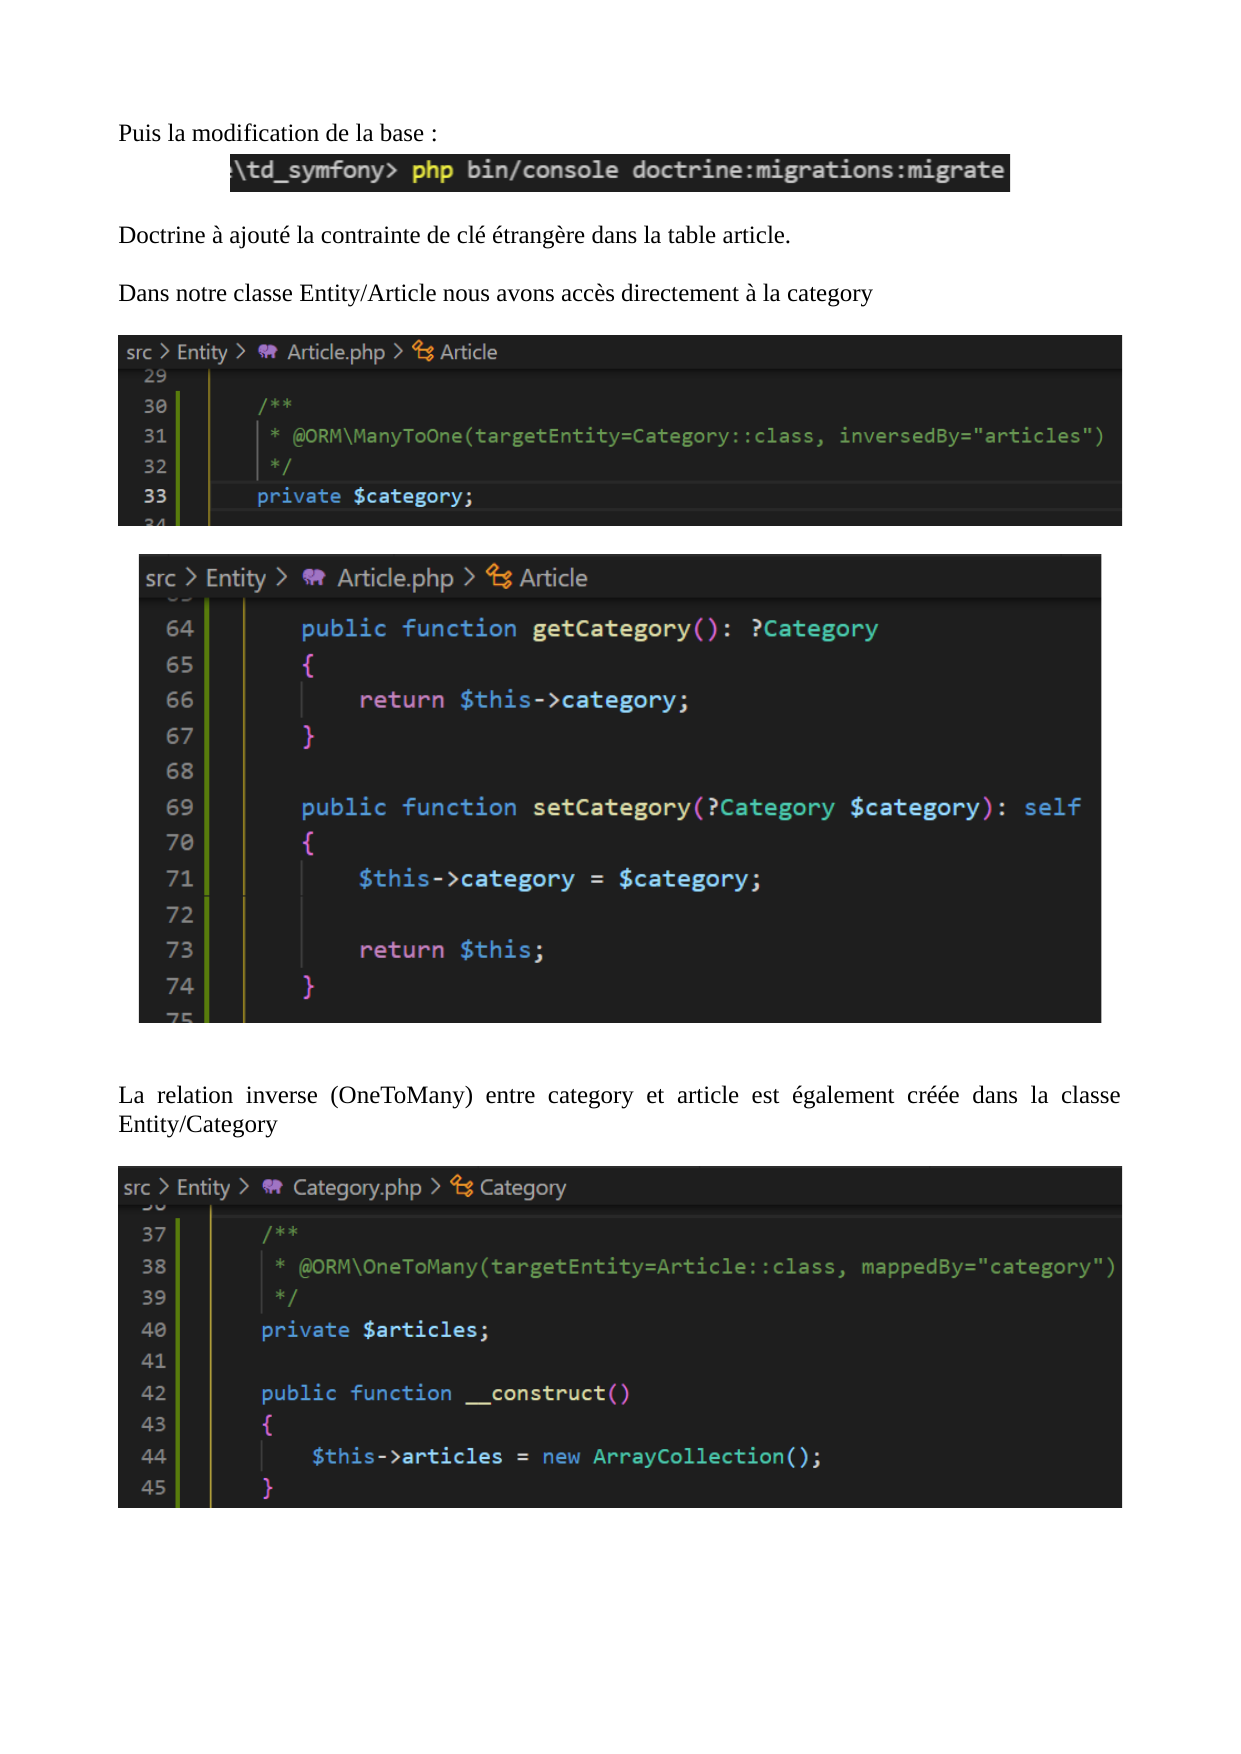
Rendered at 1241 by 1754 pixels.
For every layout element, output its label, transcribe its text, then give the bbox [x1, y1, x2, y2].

picture [138, 554, 1102, 1023]
picture [118, 335, 1123, 526]
text La relation inverse (OneToMany) entre category et article est également créée dans la classe Entity/Category [118, 1080, 1122, 1138]
text Doctrine à ajouté la contrainte de clé étrangère dans la table article. [118, 221, 1122, 249]
text Dans notre classe Entity/Article nous avons accès directement à la category [118, 278, 1122, 307]
text Puis la modification de la base : [118, 118, 1122, 147]
picture [118, 1166, 1123, 1508]
picture [230, 154, 1011, 192]
